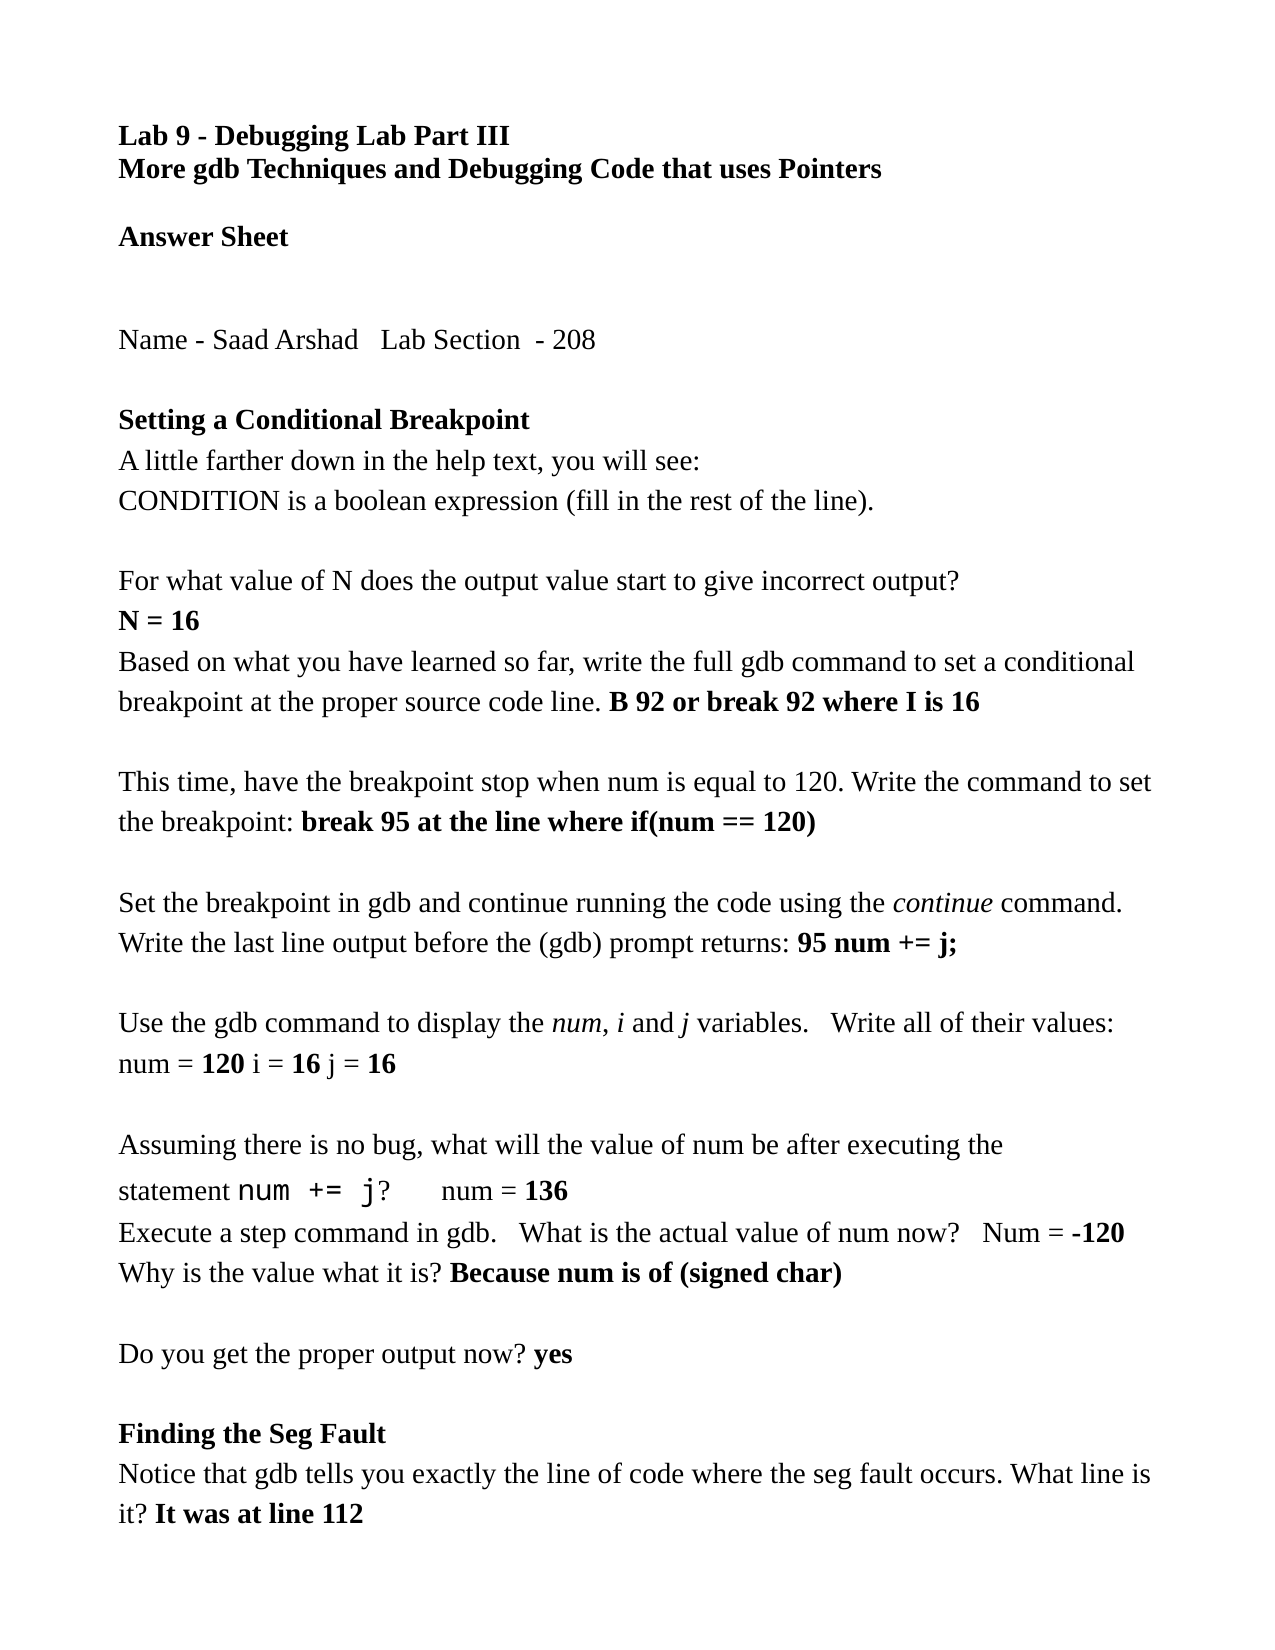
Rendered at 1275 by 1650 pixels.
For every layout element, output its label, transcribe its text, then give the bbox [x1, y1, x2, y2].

text Lab 9 - Debugging Lab Part III More gdb Techniques and Debugging Code that uses Pointers Answer Sheet [118, 118, 1157, 252]
text Name - Saad Arshad Lab Section - 208 Setting a Conditional Breakpoint A little farther down in the help text, you will see: CONDITION is a boolean expression (fill in the rest of the line). For what value of N does the output value start to give incorrect output? N = 16 Based on what you have learned so far, write the full gdb command to set a conditional breakpoint at the proper source code line. B 92 or break 92 where I is 16 This time, have the breakpoint stop when num is equal to 120. Write the command to set the breakpoint: break 95 at the line where if(num == 120) Set the breakpoint in gdb and continue running the code using the continue command. Write the last line output before the (gdb) prompt returns: 95 num += j; Use the gdb command to display the num, i and j variables. Write all of their values: num = 120 i = 16 j = 16 Assuming there is no bug, what will the value of num be after executing the statement num += j? num = 136 Execute a step command in gdb. What is the actual value of num now? Num = -120 Why is the value what it is? Because num is of (signed char) Do you get the proper output now? yes Finding the Seg Fault Notice that gdb tells you exactly the line of code where the seg fault occurs. What line is it? It was at line 112 [118, 282, 1157, 1530]
